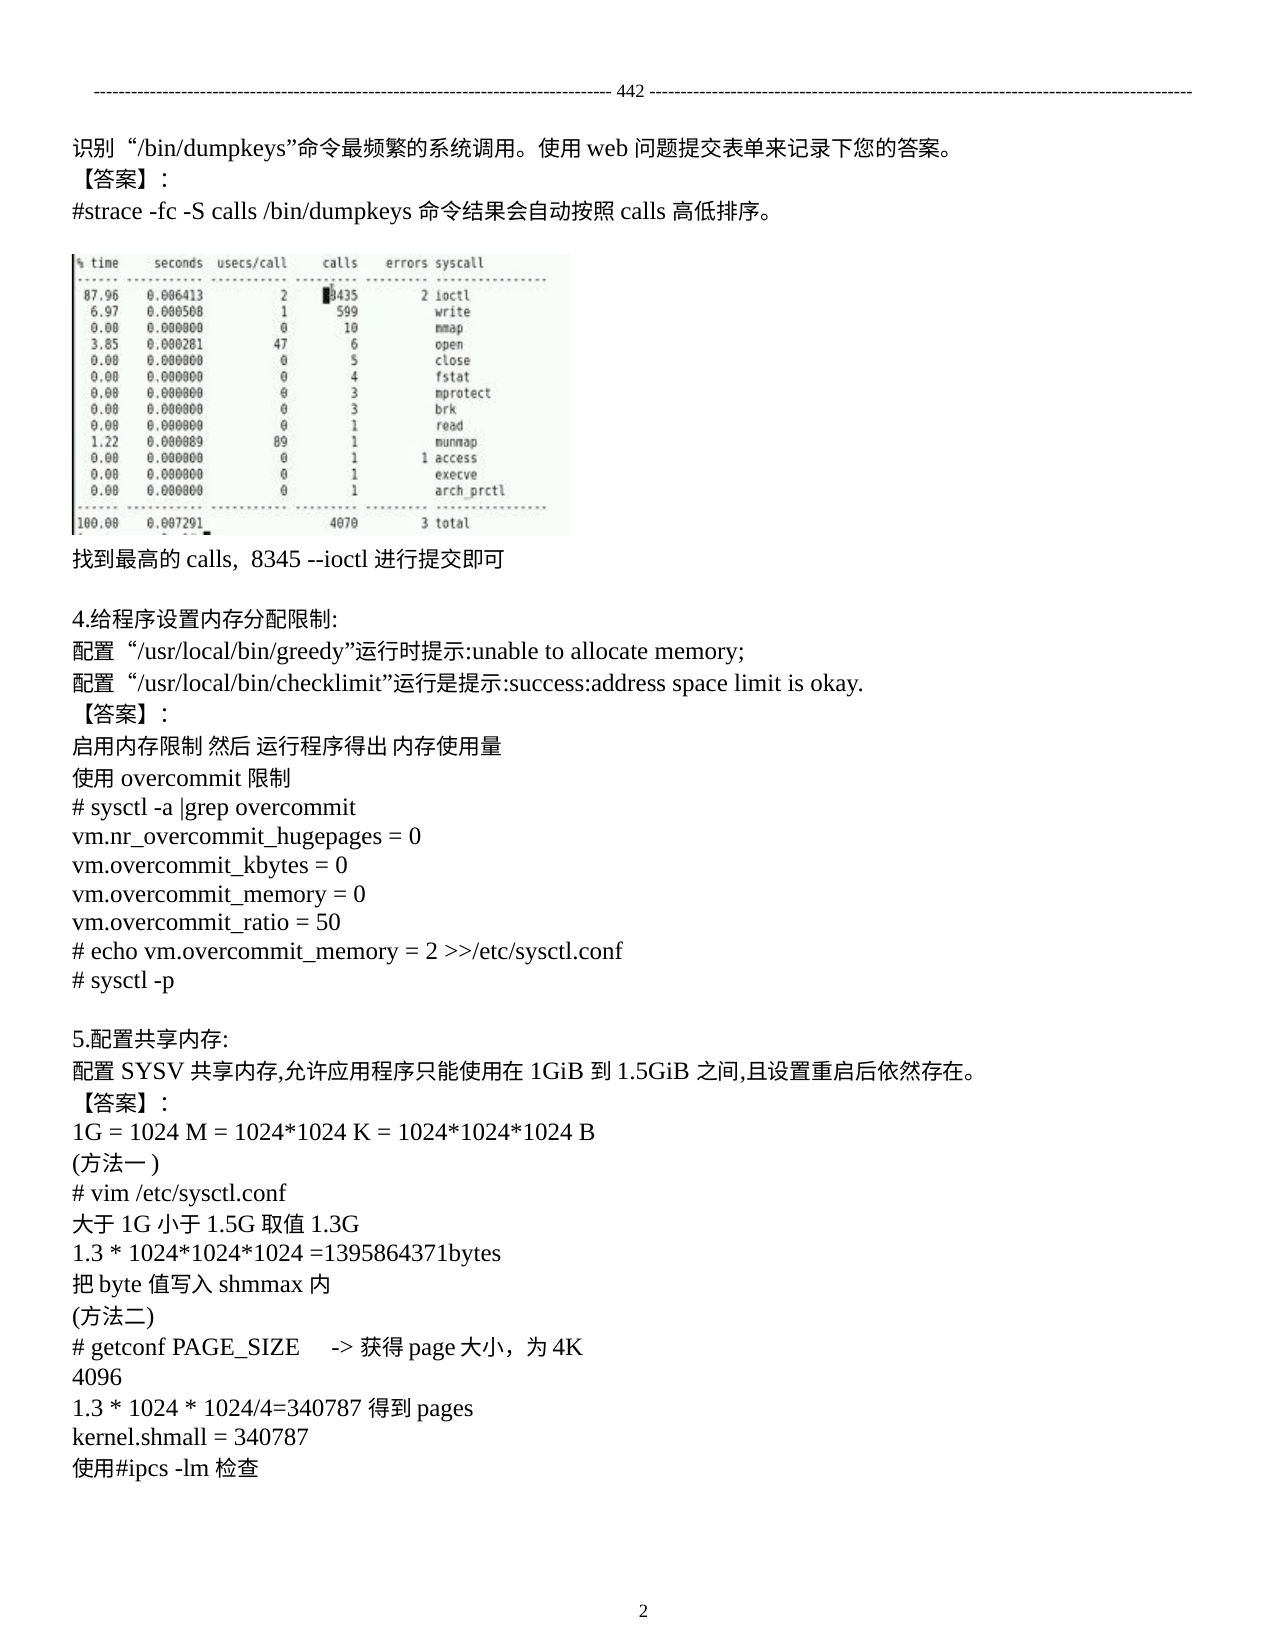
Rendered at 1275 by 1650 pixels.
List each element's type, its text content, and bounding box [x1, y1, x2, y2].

text 识别“/bin/dumpkeys”命令最频繁的系统调用。使用 web 问题提交表单来记录下您的答案。 [72, 131, 1215, 162]
text 使用 overcommit 限制 [72, 761, 1215, 792]
text 配置“/usr/local/bin/checklimit”运行是提示:success:address space limit is okay. [72, 666, 1215, 697]
text 4.给程序设置内存分配限制: [72, 602, 1215, 634]
text (方法一 ) [72, 1146, 1215, 1178]
text 配置 SYSV 共享内存,允许应用程序只能使用在 1GiB 到 1.5GiB 之间,且设置重启后依然存在。 [72, 1054, 1215, 1086]
text 1G = 1024 M = 1024*1024 K = 1024*1024*1024 B [72, 1117, 1215, 1146]
text kernel.shmall = 340787 [72, 1422, 1215, 1451]
text (方法二) [72, 1299, 1215, 1330]
text vm.overcommit_memory = 0 [72, 879, 1215, 907]
text 大于 1G 小于 1.5G 取值 1.3G [72, 1207, 1215, 1238]
text # vim /etc/sysctl.conf [72, 1178, 1215, 1207]
text 【答案】： [72, 1086, 1215, 1117]
text 1.3 * 1024 * 1024/4=340787 得到 pages [72, 1391, 1215, 1422]
text 【答案】： [72, 162, 1215, 194]
text # sysctl -p [72, 965, 1215, 994]
text vm.overcommit_kbytes = 0 [72, 850, 1215, 879]
text 5.配置共享内存: [72, 1022, 1215, 1054]
text 使用#ipcs -lm 检查 [72, 1451, 1215, 1483]
text 找到最高的 calls, 8345 --ioctl 进行提交即可 [72, 542, 1215, 574]
text 【答案】： [72, 697, 1215, 729]
text 4096 [72, 1362, 1215, 1391]
text 配置“/usr/local/bin/greedy”运行时提示:unable to allocate memory; [72, 634, 1215, 666]
text # getconf PAGE_SIZE -> 获得page大小，为4K [72, 1330, 1215, 1362]
text 启用内存限制 然后 运行程序得出 内存使用量 [72, 729, 1215, 761]
text #strace -fc -S calls /bin/dumpkeys 命令结果会自动按照 calls 高低排序。 [72, 194, 1215, 226]
text vm.overcommit_ratio = 50 [72, 907, 1215, 936]
text 1.3 * 1024*1024*1024 =1395864371bytes [72, 1238, 1215, 1267]
text # sysctl -a |grep overcommit [72, 792, 1215, 821]
text 把 byte 值写入 shmmax 内 [72, 1267, 1215, 1299]
text # echo vm.overcommit_memory = 2 >>/etc/sysctl.conf [72, 936, 1215, 965]
picture [71, 254, 571, 535]
text vm.nr_overcommit_hugepages = 0 [72, 821, 1215, 850]
